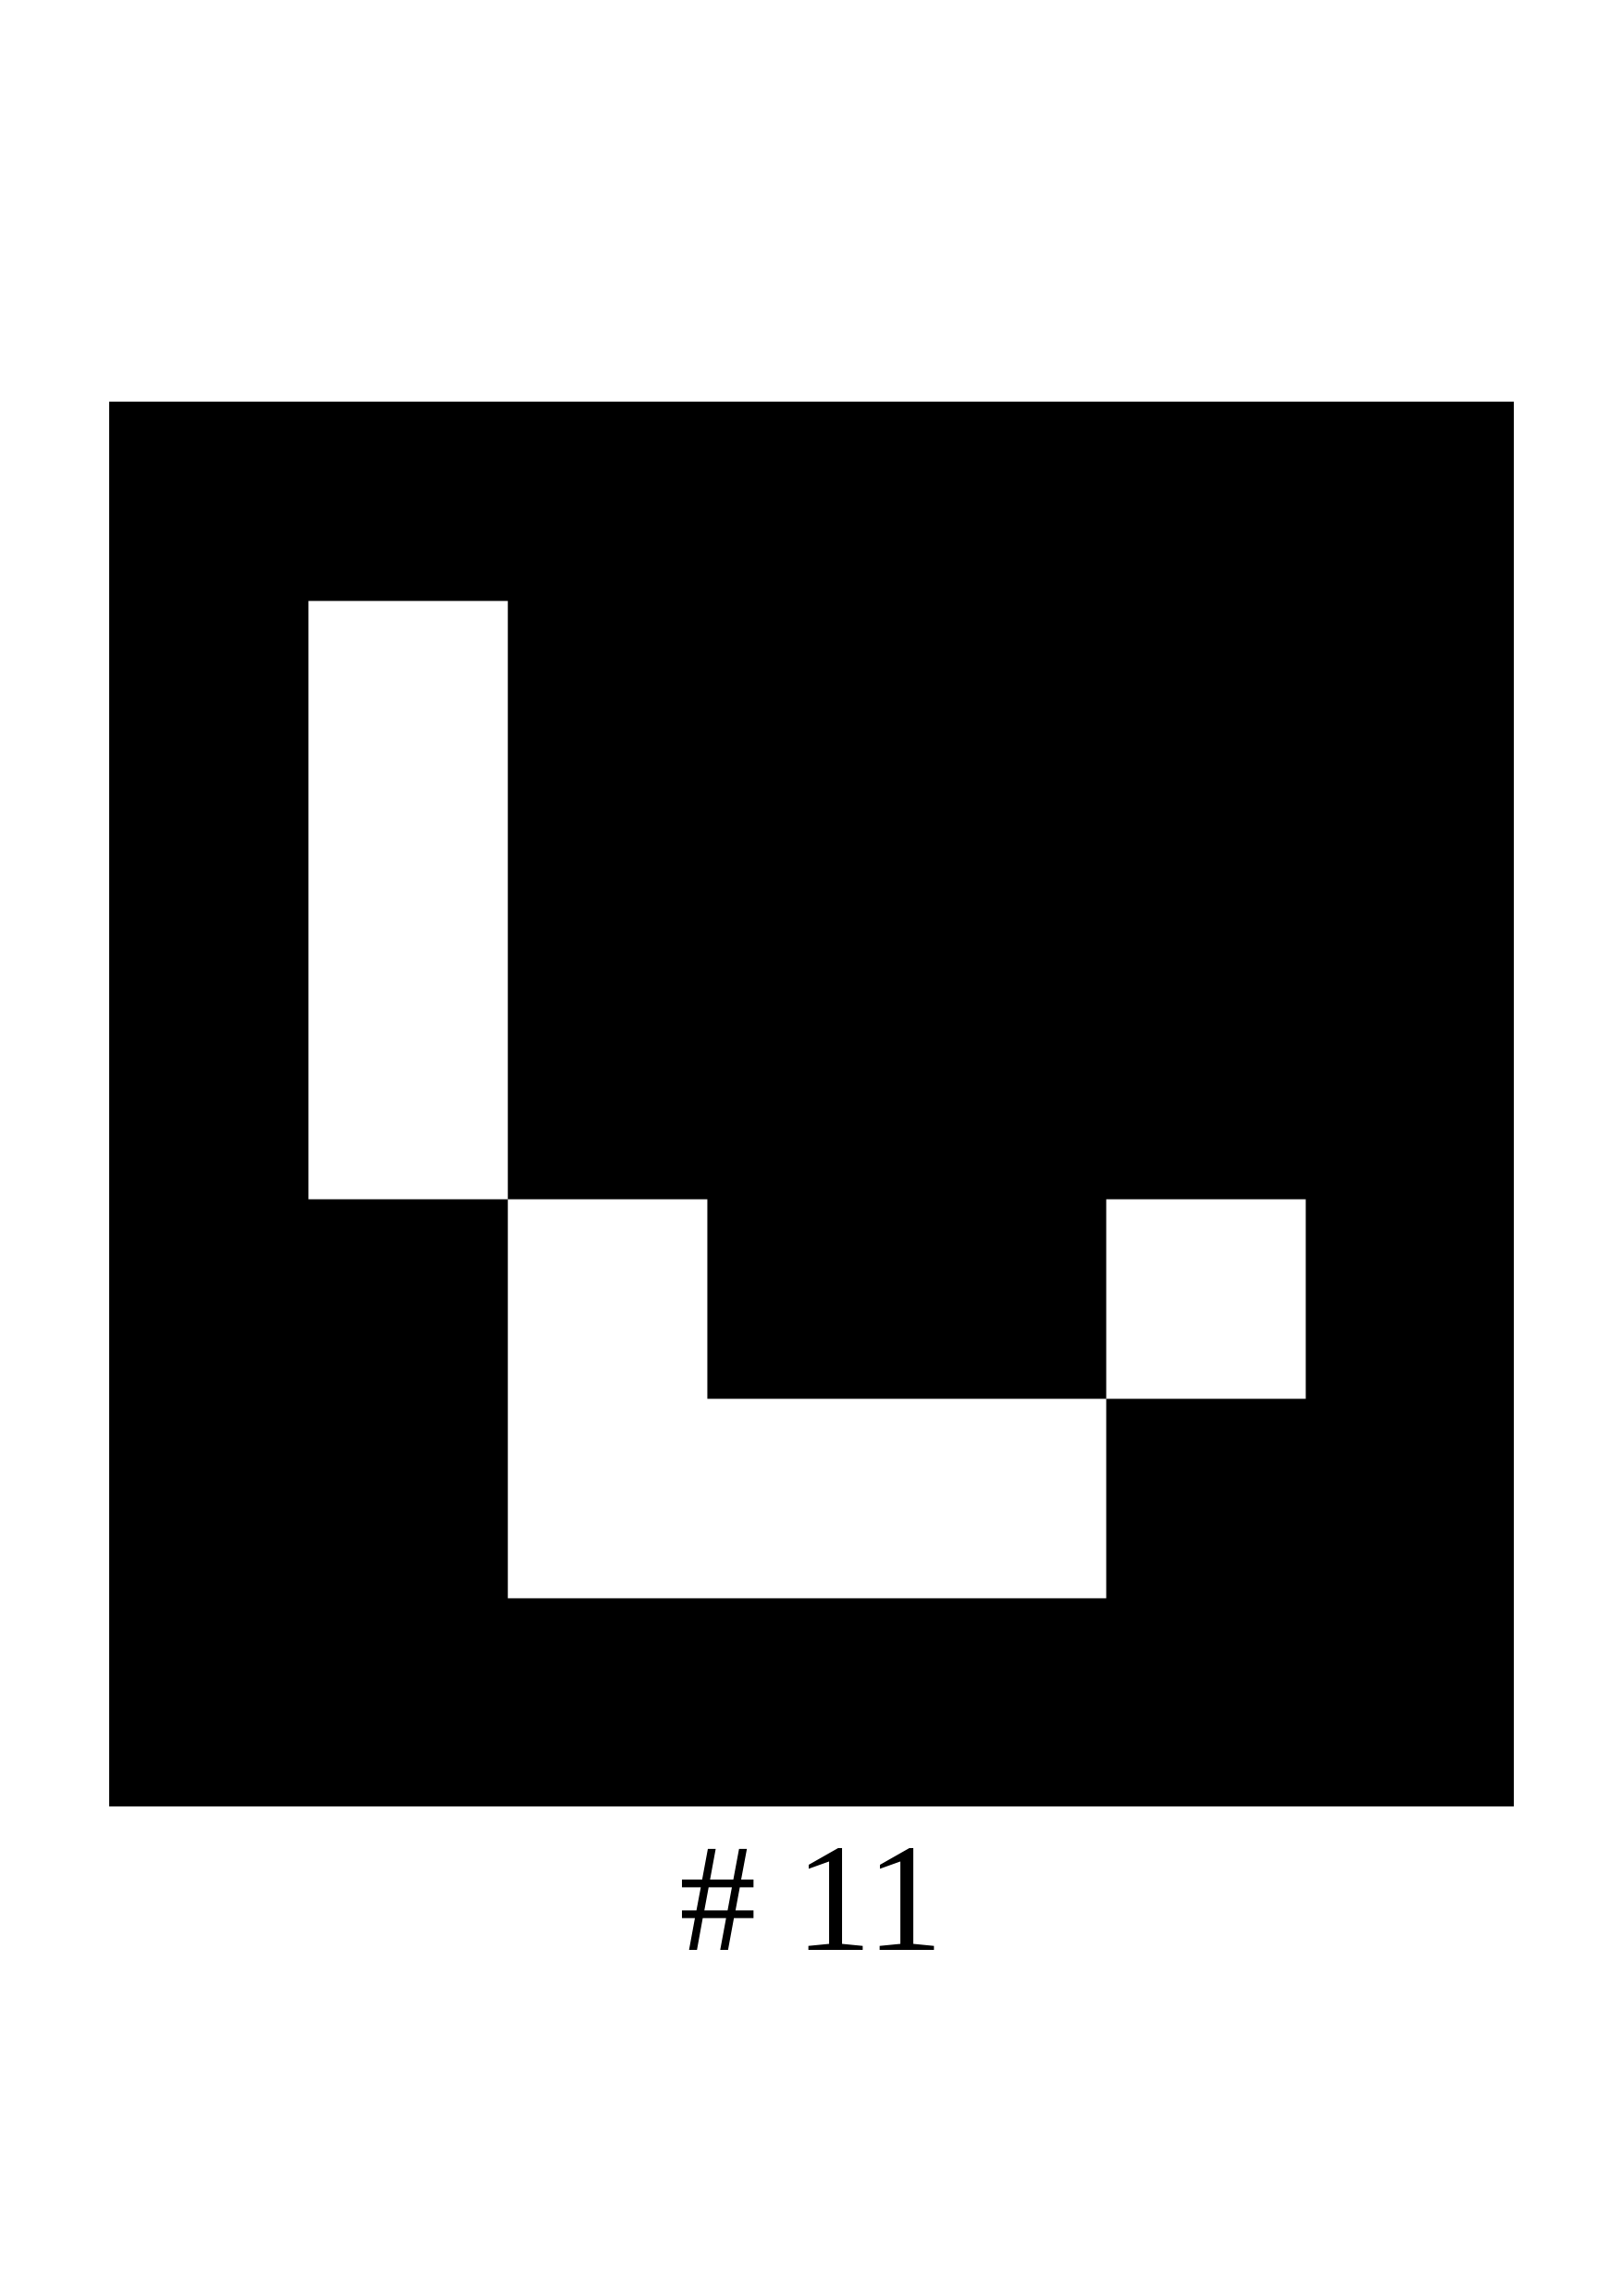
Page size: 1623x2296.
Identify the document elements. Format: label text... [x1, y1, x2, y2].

picture [109, 402, 1514, 1806]
text # 11 [109, 1806, 1514, 1984]
